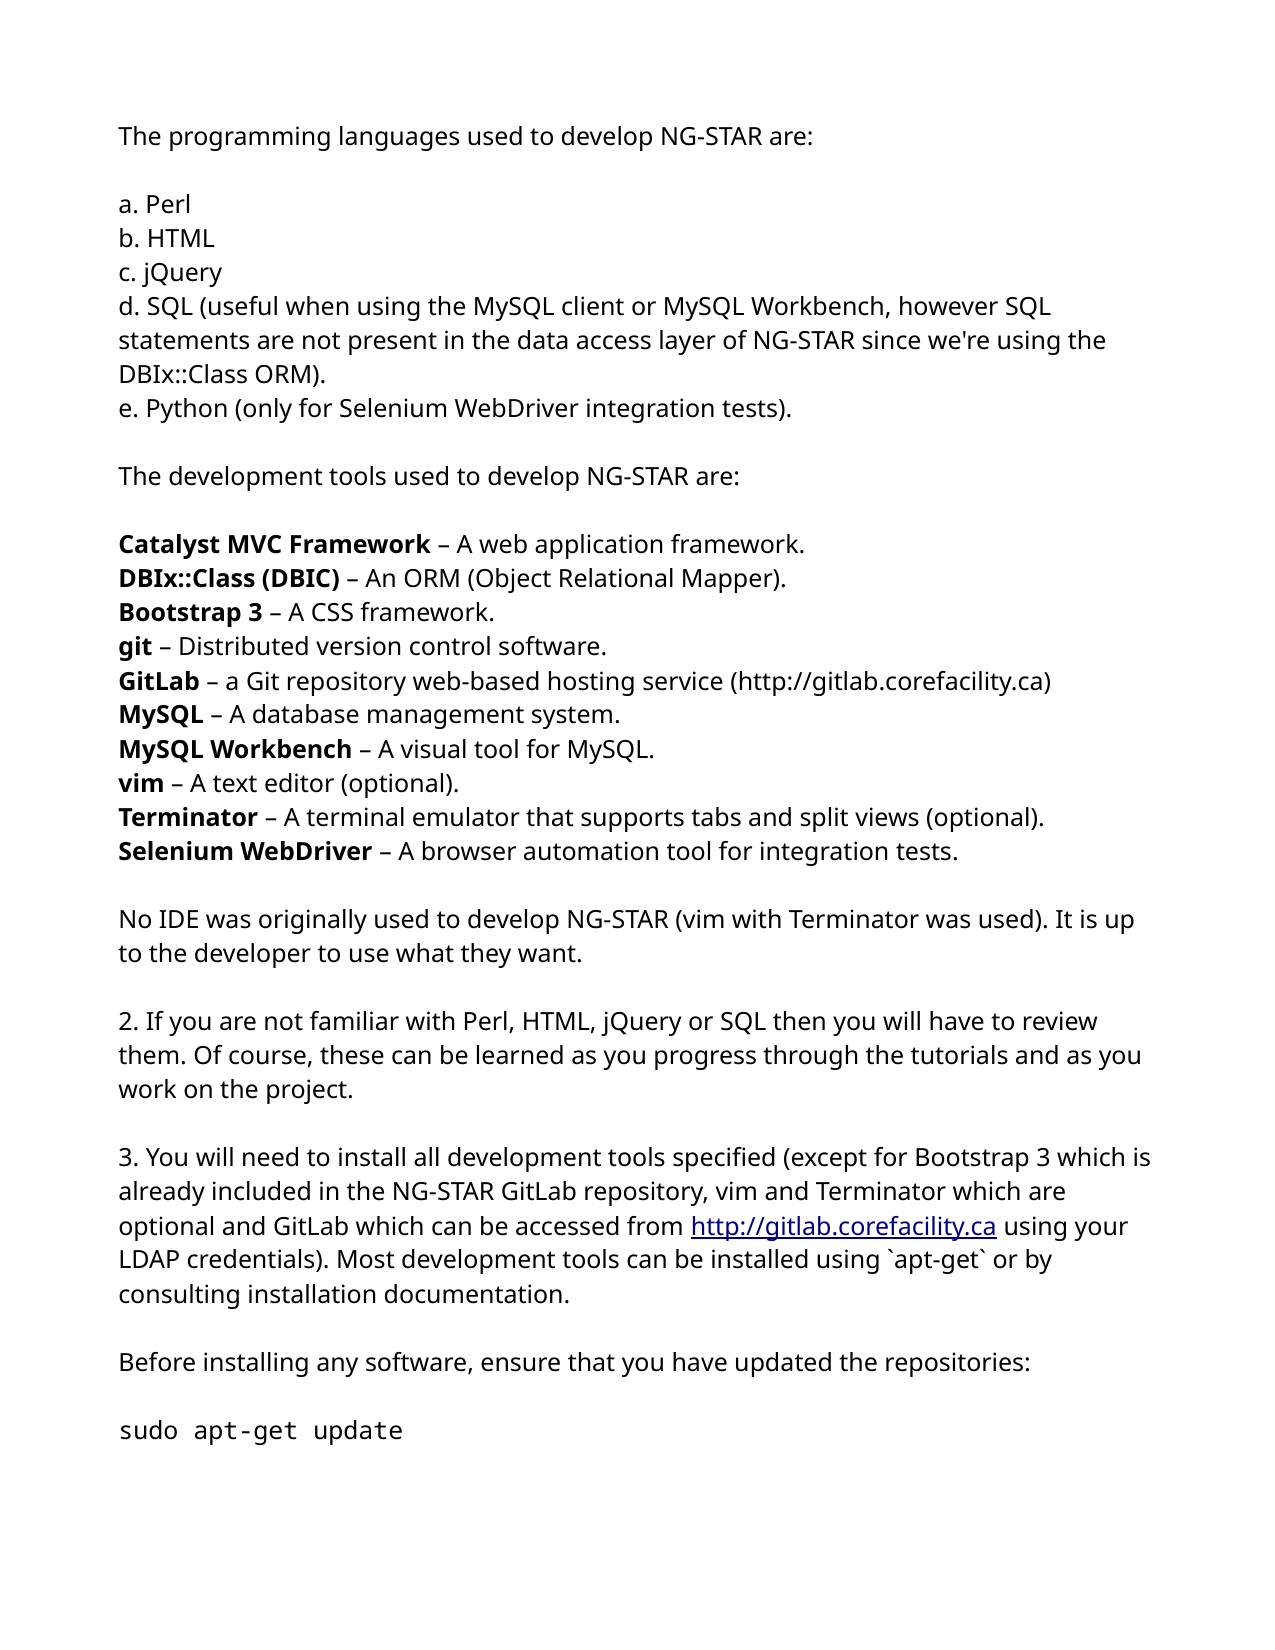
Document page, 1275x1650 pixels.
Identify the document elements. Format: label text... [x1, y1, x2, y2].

text Terminator – A terminal emulator that supports tabs and split views (optional). [118, 799, 1157, 833]
text a. Perl [118, 186, 1157, 220]
text git – Distributed version control software. [118, 629, 1157, 663]
text DBIx::Class (DBIC) – An ORM (Object Relational Mapper). [118, 561, 1157, 595]
text 2. If you are not familiar with Perl, HTML, jQuery or SQL then you will have to review them. Of course, these can be learned as you progress through the tutorials and as you work on the project. [118, 1004, 1157, 1106]
text Before installing any software, ensure that you have updated the repositories: [118, 1344, 1157, 1378]
text c. jQuery [118, 254, 1157, 288]
text b. HTML [118, 220, 1157, 254]
text The development tools used to develop NG-STAR are: [118, 459, 1157, 493]
text Bootstrap 3 – A CSS framework. [118, 595, 1157, 629]
text The programming languages used to develop NG-STAR are: [118, 118, 1157, 152]
text sudo apt-get update [118, 1412, 1157, 1447]
text Catalyst MVC Framework – A web application framework. [118, 527, 1157, 561]
text MySQL – A database management system. [118, 697, 1157, 731]
text GitLab – a Git repository web-based hosting service (http://gitlab.corefacility.ca) [118, 663, 1157, 697]
text 3. You will need to install all development tools specified (except for Bootstrap 3 which is already included in the NG-STAR GitLab repository, vim and Terminator which are optional and GitLab which can be accessed from http://gitlab.corefacility.ca using your LDAP credentials). Most development tools can be installed using `apt-get` or by consulting installation documentation. [118, 1140, 1157, 1310]
text vim – A text editor (optional). [118, 765, 1157, 799]
text d. SQL (useful when using the MySQL client or MySQL Workbench, however SQL statements are not present in the data access layer of NG-STAR since we're using the DBIx::Class ORM). [118, 288, 1157, 391]
text e. Python (only for Selenium WebDriver integration tests). [118, 391, 1157, 425]
text Selenium WebDriver – A browser automation tool for integration tests. [118, 833, 1157, 867]
text MySQL Workbench – A visual tool for MySQL. [118, 731, 1157, 765]
text No IDE was originally used to develop NG-STAR (vim with Terminator was used). It is up to the developer to use what they want. [118, 902, 1157, 970]
